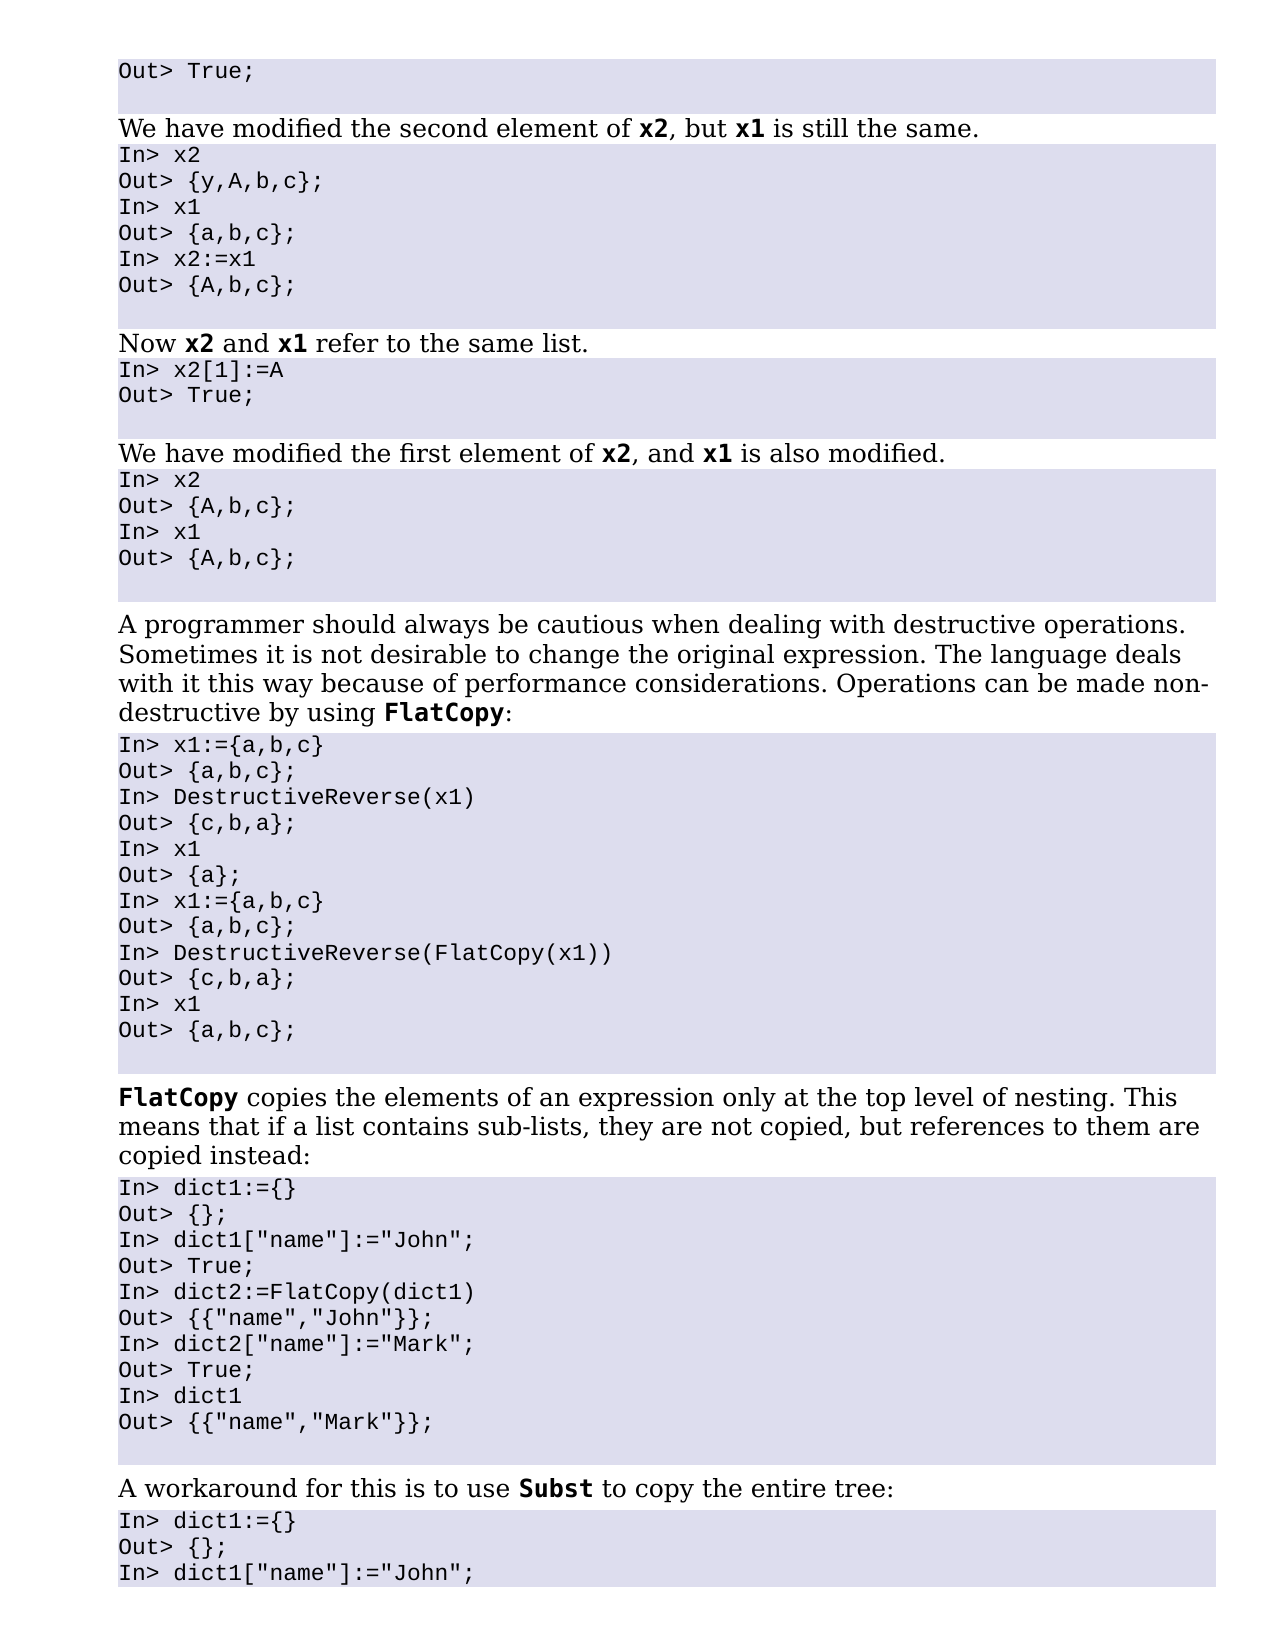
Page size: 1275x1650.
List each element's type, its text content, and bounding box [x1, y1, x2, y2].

text Now x2 and x1 refer to the same list. [118, 329, 1216, 358]
table_header In> x1:={a,b,c} Out> {a,b,c}; In> DestructiveReverse(x1) Out> {c,b,a}; In> x1 Out> {a}; In> x1:={a,b,c} Out> {a,b,c}; In> DestructiveReverse(FlatCopy(x1)) Out> {c,b,a}; In> x1 Out> {a,b,c}; [118, 733, 1216, 1074]
text A workaround for this is to use Subst to copy the entire tree: [118, 1474, 1216, 1503]
text A programmer should always be cautious when dealing with destructive operations. Sometimes it is not desirable to change the original expression. The language deals with it this way because of performance considerations. Operations can be made non-destructive by using FlatCopy: [118, 611, 1216, 727]
table_header In> dict1:={} Out> {}; In> dict1["name"]:="John"; Out> True; In> dict2:=FlatCopy(dict1) Out> {{"name","John"}}; In> dict2["name"]:="Mark"; Out> True; In> dict1 Out> {{"name","Mark"}}; [118, 1177, 1216, 1465]
table_header In> x2[1]:=A Out> True; [118, 358, 1216, 439]
text FlatCopy copies the elements of an expression only at the top level of nesting. This means that if a list contains sub-lists, they are not copied, but references to them are copied instead: [118, 1083, 1216, 1171]
table_header In> x2 Out> {A,b,c}; In> x1 Out> {A,b,c}; [118, 469, 1216, 602]
text We have modified the second element of x2, but x1 is still the same. [118, 114, 1216, 144]
table_header In> x2 Out> {y,A,b,c}; In> x1 Out> {a,b,c}; In> x2:=x1 Out> {A,b,c}; [118, 144, 1216, 329]
table_header In> dict1:={} Out> {}; In> dict1["name"]:="John"; [118, 1510, 1216, 1587]
text We have modified the first element of x2, and x1 is also modified. [118, 439, 1216, 468]
table_header Out> True; [118, 59, 1216, 114]
